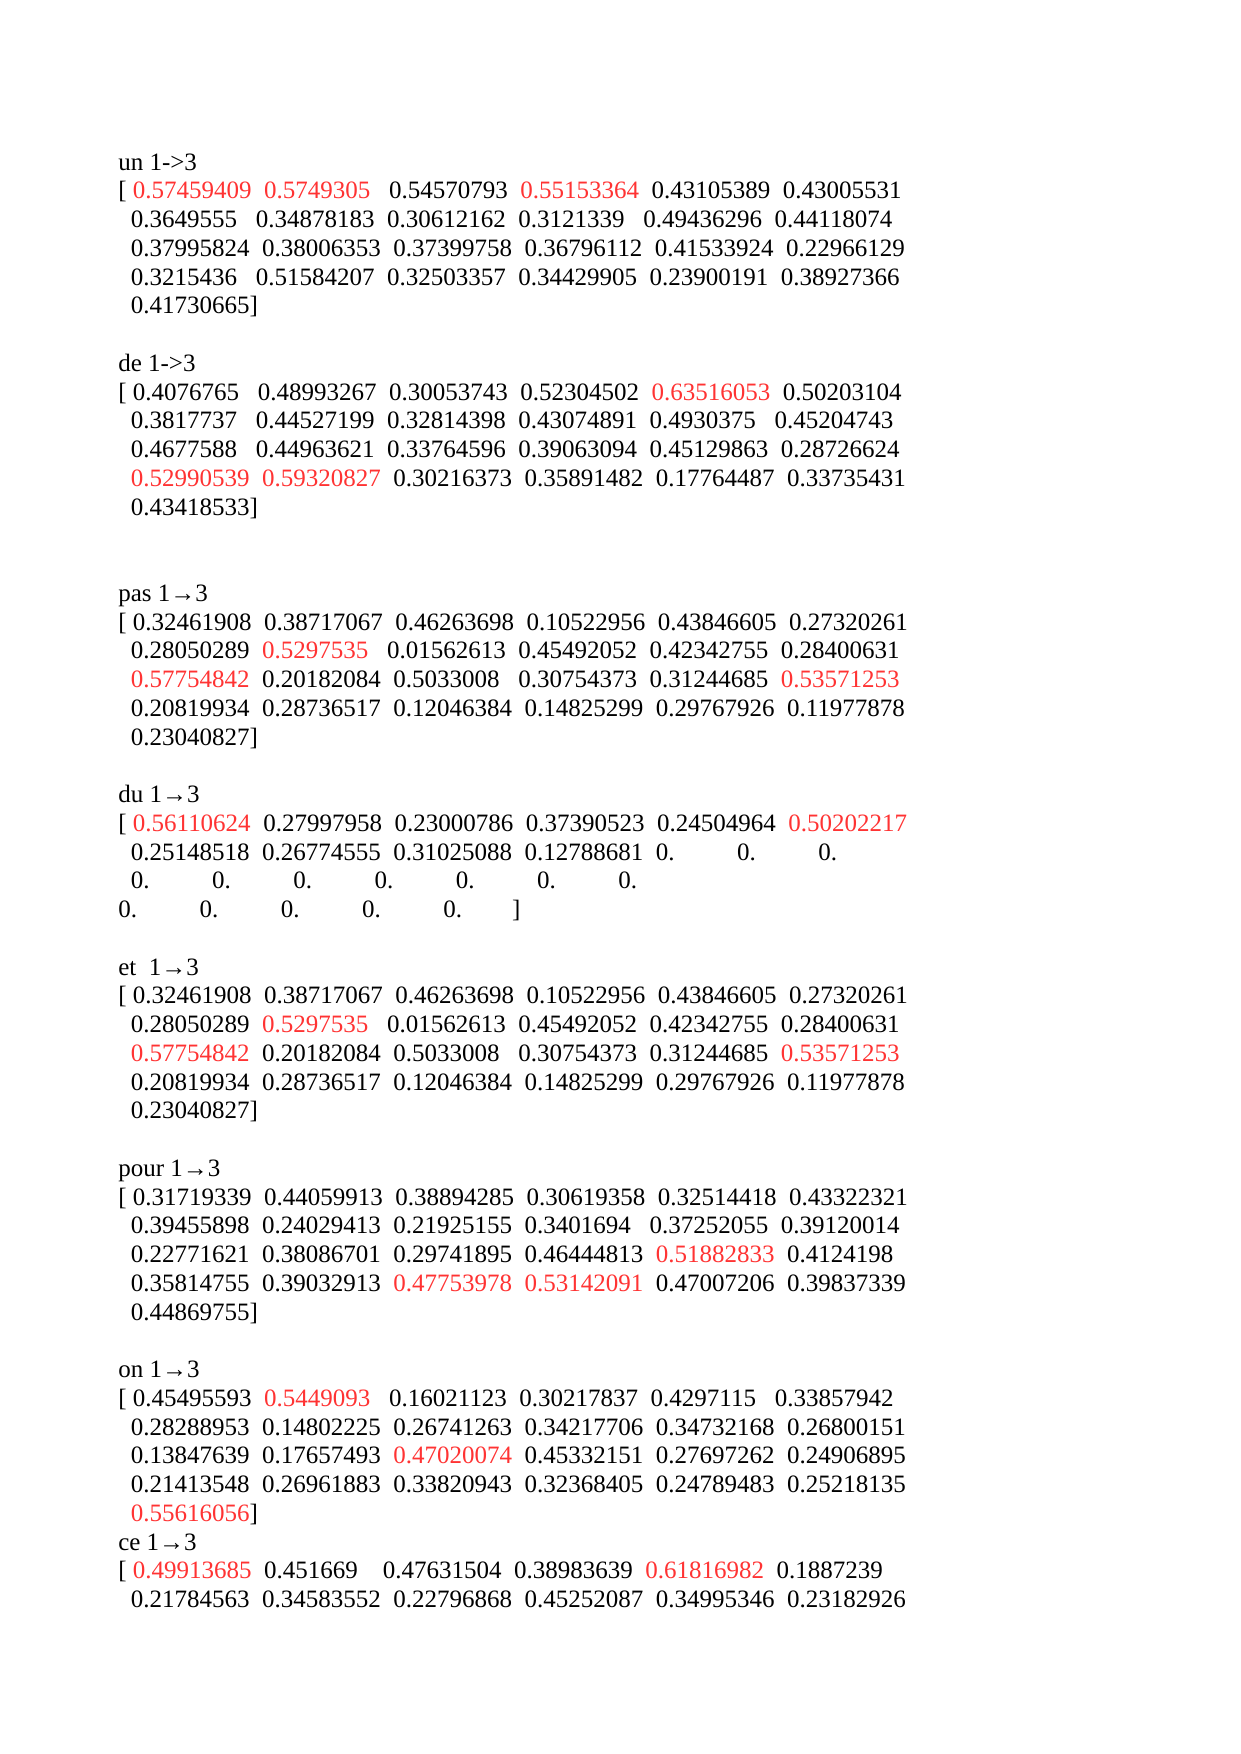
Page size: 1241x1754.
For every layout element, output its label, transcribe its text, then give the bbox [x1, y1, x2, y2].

text ce 1→3 [118, 1527, 1122, 1556]
text [ 0.45495593 0.5449093 0.16021123 0.30217837 0.4297115 0.33857942 [118, 1383, 1122, 1412]
text 0.21413548 0.26961883 0.33820943 0.32368405 0.24789483 0.25218135 [118, 1469, 1122, 1498]
text pas 1→3 [118, 578, 1122, 607]
text 0.22771621 0.38086701 0.29741895 0.46444813 0.51882833 0.4124198 [118, 1239, 1122, 1268]
text 0. 0. 0. 0. 0. ] [118, 894, 1122, 923]
text 0.3817737 0.44527199 0.32814398 0.43074891 0.4930375 0.45204743 [118, 406, 1122, 434]
text [ 0.56110624 0.27997958 0.23000786 0.37390523 0.24504964 0.50202217 [118, 808, 1122, 837]
text 0.57754842 0.20182084 0.5033008 0.30754373 0.31244685 0.53571253 [118, 1038, 1122, 1067]
text 0.35814755 0.39032913 0.47753978 0.53142091 0.47007206 0.39837339 [118, 1268, 1122, 1297]
text 0.23040827] [118, 1096, 1122, 1124]
text 0.52990539 0.59320827 0.30216373 0.35891482 0.17764487 0.33735431 [118, 463, 1122, 492]
text 0.28288953 0.14802225 0.26741263 0.34217706 0.34732168 0.26800151 [118, 1412, 1122, 1441]
text de 1->3 [118, 348, 1122, 377]
text 0.4677588 0.44963621 0.33764596 0.39063094 0.45129863 0.28726624 [118, 434, 1122, 463]
text 0.28050289 0.5297535 0.01562613 0.45492052 0.42342755 0.28400631 [118, 1009, 1122, 1038]
text [ 0.49913685 0.451669 0.47631504 0.38983639 0.61816982 0.1887239 [118, 1556, 1122, 1584]
text 0.44869755] [118, 1297, 1122, 1326]
text 0.20819934 0.28736517 0.12046384 0.14825299 0.29767926 0.11977878 [118, 1067, 1122, 1096]
text 0.28050289 0.5297535 0.01562613 0.45492052 0.42342755 0.28400631 [118, 636, 1122, 664]
text [ 0.32461908 0.38717067 0.46263698 0.10522956 0.43846605 0.27320261 [118, 607, 1122, 636]
text on 1→3 [118, 1354, 1122, 1383]
text [ 0.4076765 0.48993267 0.30053743 0.52304502 0.63516053 0.50203104 [118, 377, 1122, 406]
text 0.25148518 0.26774555 0.31025088 0.12788681 0. 0. 0. [118, 837, 1122, 866]
text 0.43418533] [118, 492, 1122, 521]
text 0.55616056] [118, 1498, 1122, 1527]
text du 1→3 [118, 779, 1122, 808]
text 0.20819934 0.28736517 0.12046384 0.14825299 0.29767926 0.11977878 [118, 693, 1122, 722]
text 0.13847639 0.17657493 0.47020074 0.45332151 0.27697262 0.24906895 [118, 1441, 1122, 1469]
text 0. 0. 0. 0. 0. 0. 0. [118, 866, 1122, 894]
text 0.3649555 0.34878183 0.30612162 0.3121339 0.49436296 0.44118074 [118, 204, 1122, 233]
text [ 0.31719339 0.44059913 0.38894285 0.30619358 0.32514418 0.43322321 [118, 1182, 1122, 1211]
text 0.23040827] [118, 722, 1122, 751]
text un 1->3 [118, 147, 1122, 176]
text 0.41730665] [118, 291, 1122, 319]
text et 1→3 [118, 952, 1122, 981]
text 0.21784563 0.34583552 0.22796868 0.45252087 0.34995346 0.23182926 [118, 1584, 1122, 1613]
text 0.3215436 0.51584207 0.32503357 0.34429905 0.23900191 0.38927366 [118, 262, 1122, 291]
text [ 0.57459409 0.5749305 0.54570793 0.55153364 0.43105389 0.43005531 [118, 176, 1122, 204]
text 0.37995824 0.38006353 0.37399758 0.36796112 0.41533924 0.22966129 [118, 233, 1122, 262]
text 0.39455898 0.24029413 0.21925155 0.3401694 0.37252055 0.39120014 [118, 1211, 1122, 1239]
text [ 0.32461908 0.38717067 0.46263698 0.10522956 0.43846605 0.27320261 [118, 981, 1122, 1009]
text pour 1→3 [118, 1153, 1122, 1182]
text 0.57754842 0.20182084 0.5033008 0.30754373 0.31244685 0.53571253 [118, 664, 1122, 693]
